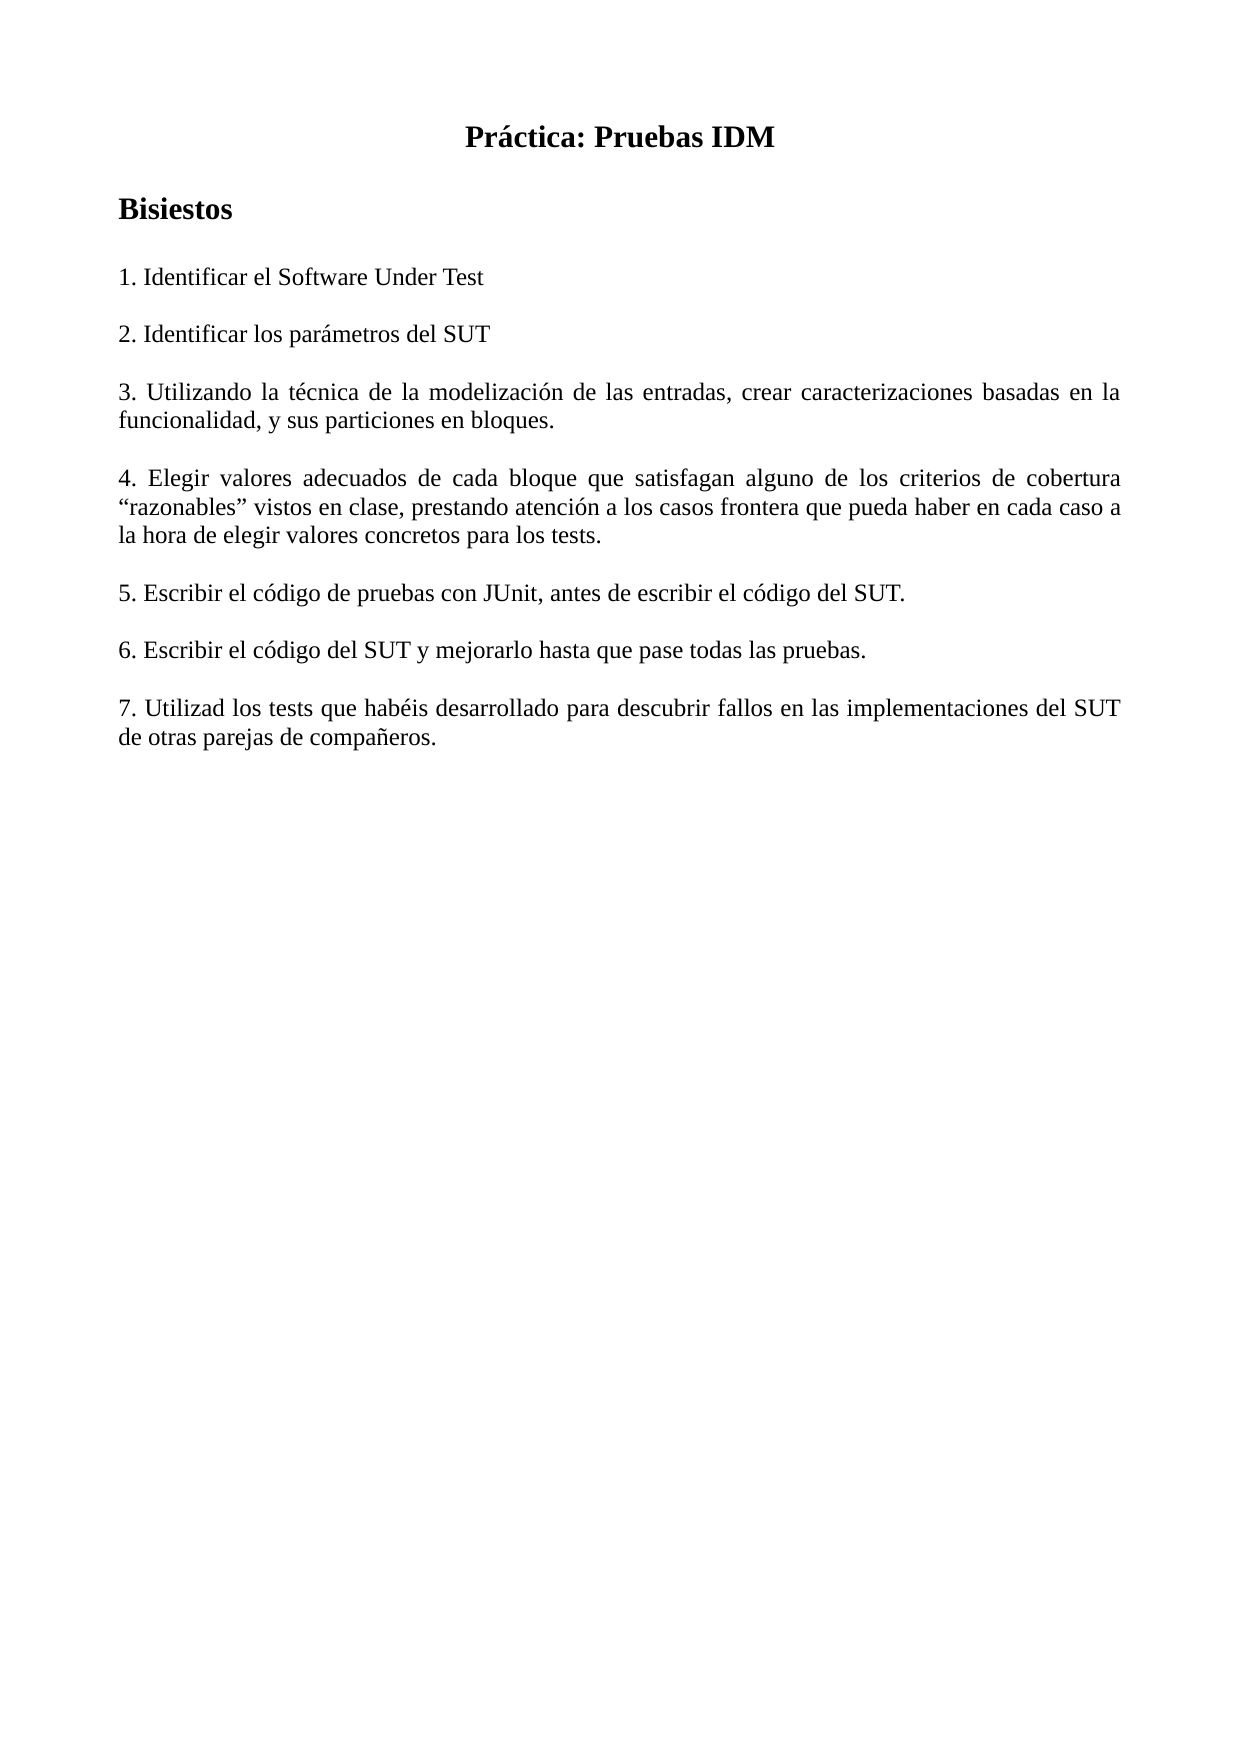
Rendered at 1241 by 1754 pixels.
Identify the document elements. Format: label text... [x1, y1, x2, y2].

text 4. Elegir valores adecuados de cada bloque que satisfagan alguno de los criterios de cobertura “razonables” vistos en clase, prestando atención a los casos frontera que pueda haber en cada caso a la hora de elegir valores concretos para los tests. [118, 463, 1122, 549]
text 6. Escribir el código del SUT y mejorarlo hasta que pase todas las pruebas. [118, 636, 1122, 664]
text 5. Escribir el código de pruebas con JUnit, antes de escribir el código del SUT. [118, 578, 1122, 607]
text 3. Utilizando la técnica de la modelización de las entradas, crear caracterizaciones basadas en la funcionalidad, y sus particiones en bloques. [118, 377, 1122, 434]
text Bisiestos [118, 190, 1122, 226]
text 2. Identificar los parámetros del SUT [118, 319, 1122, 348]
text 7. Utilizad los tests que habéis desarrollado para descubrir fallos en las implementaciones del SUT de otras parejas de compañeros. [118, 693, 1122, 751]
text Práctica: Pruebas IDM [118, 118, 1122, 154]
text 1. Identificar el Software Under Test [118, 262, 1122, 291]
